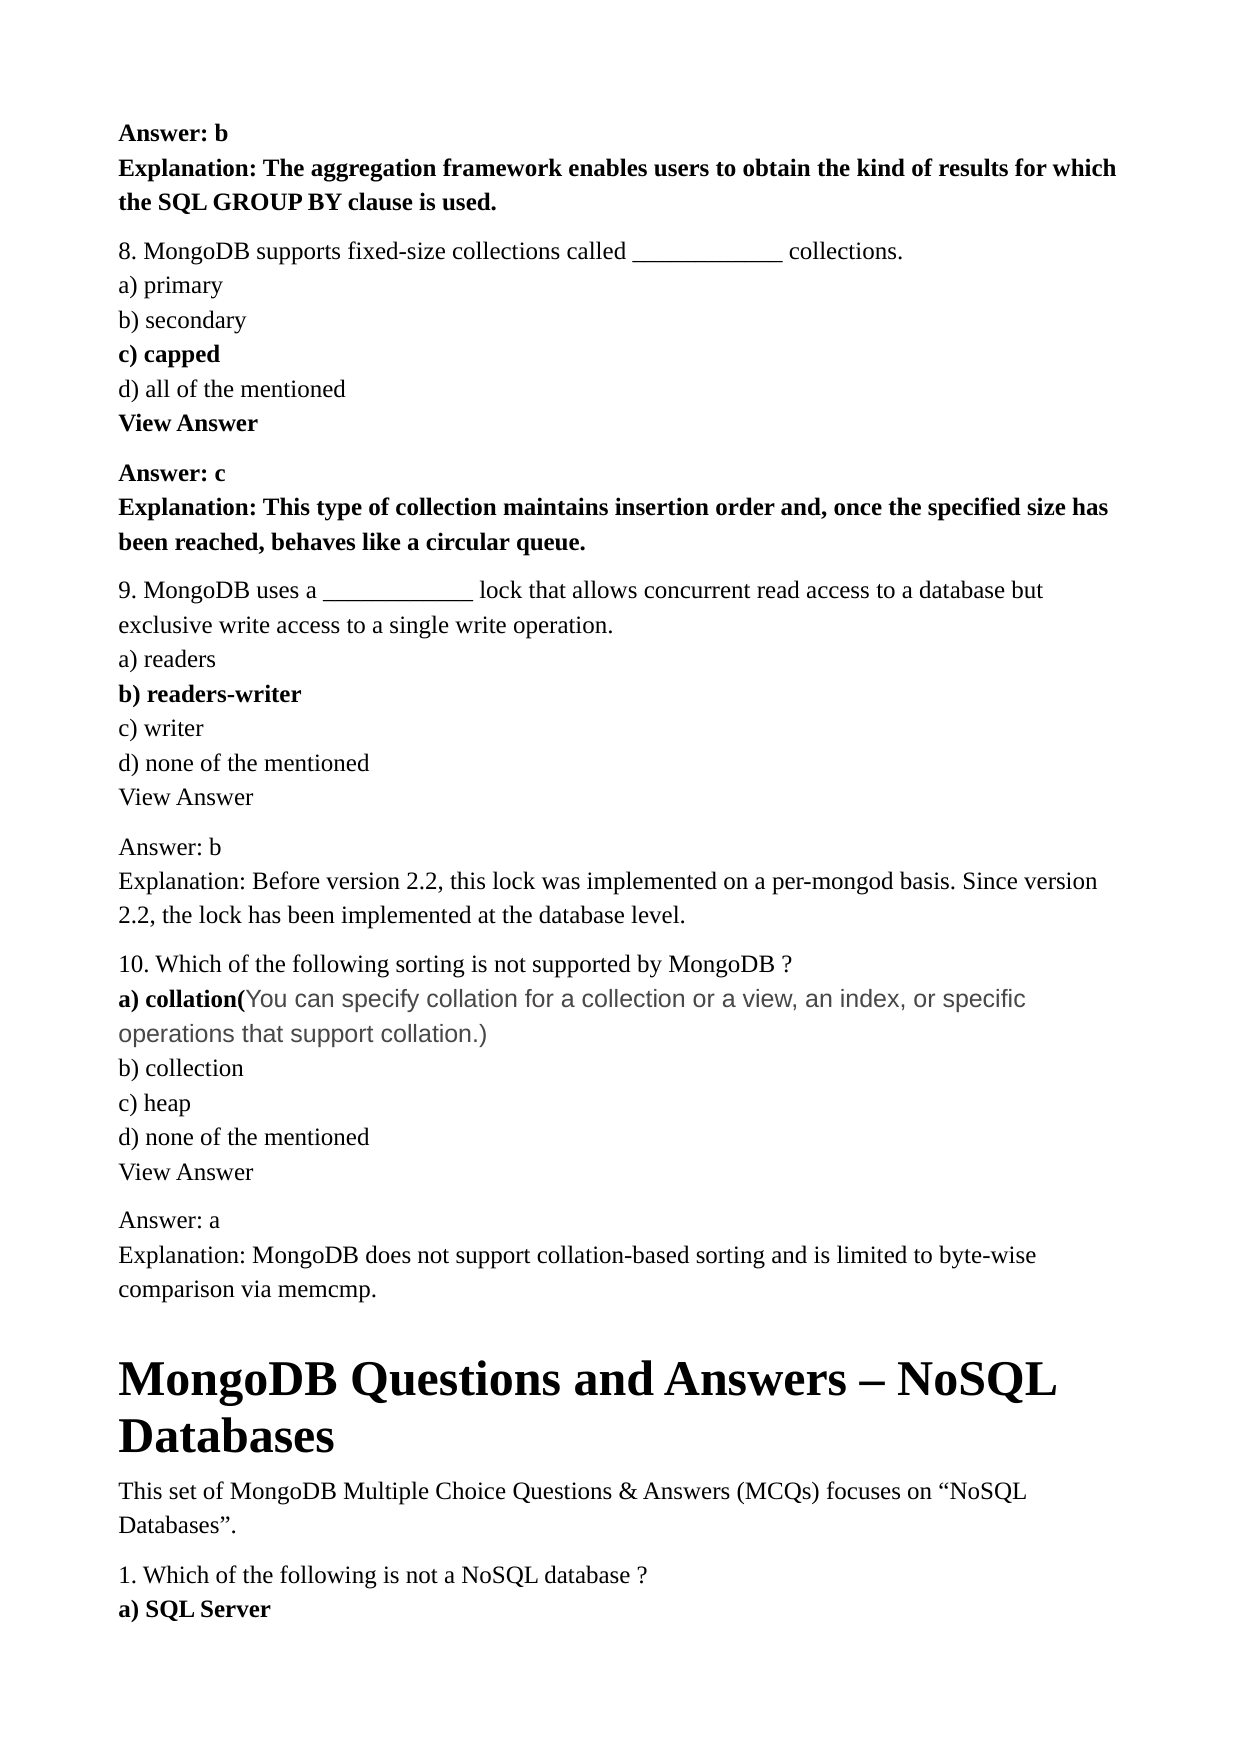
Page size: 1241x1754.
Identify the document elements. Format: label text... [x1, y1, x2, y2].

text Answer: a Explanation: MongoDB does not support collation-based sorting and is limited to byte-wise comparison via memcmp. [118, 1206, 1122, 1303]
text 8. MongoDB supports fixed-size collections called ____________ collections. a) primary b) secondary c) capped d) all of the mentioned View Answer [118, 236, 1122, 437]
text 10. Which of the following sorting is not supported by MongoDB ? a) collation(You can specify collation for a collection or a view, an index, or specific operations that support collation.) b) collection c) heap d) none of the mentioned View Answer [118, 949, 1122, 1185]
text 1. Which of the following is not a NoSQL database ? a) SQL Server [118, 1560, 1122, 1623]
text Answer: c Explanation: This type of collection maintains insertion order and, once the specified size has been reached, behaves like a circular queue. [118, 458, 1122, 555]
subtitle MongoDB Questions and Answers – NoSQL Databases [118, 1349, 1122, 1464]
text This set of MongoDB Multiple Choice Questions & Answers (MCQs) focuses on “NoSQL Databases”. [118, 1476, 1122, 1539]
text 9. MongoDB uses a ____________ lock that allows concurrent read access to a database but exclusive write access to a single write operation. a) readers b) readers-writer c) writer d) none of the mentioned View Answer [118, 576, 1122, 811]
text Answer: b Explanation: Before version 2.2, this lock was implemented on a per-mongod basis. Since version 2.2, the lock has been implemented at the database level. [118, 832, 1122, 929]
text Answer: b Explanation: The aggregation framework enables users to obtain the kind of results for which the SQL GROUP BY clause is used. [118, 118, 1122, 216]
